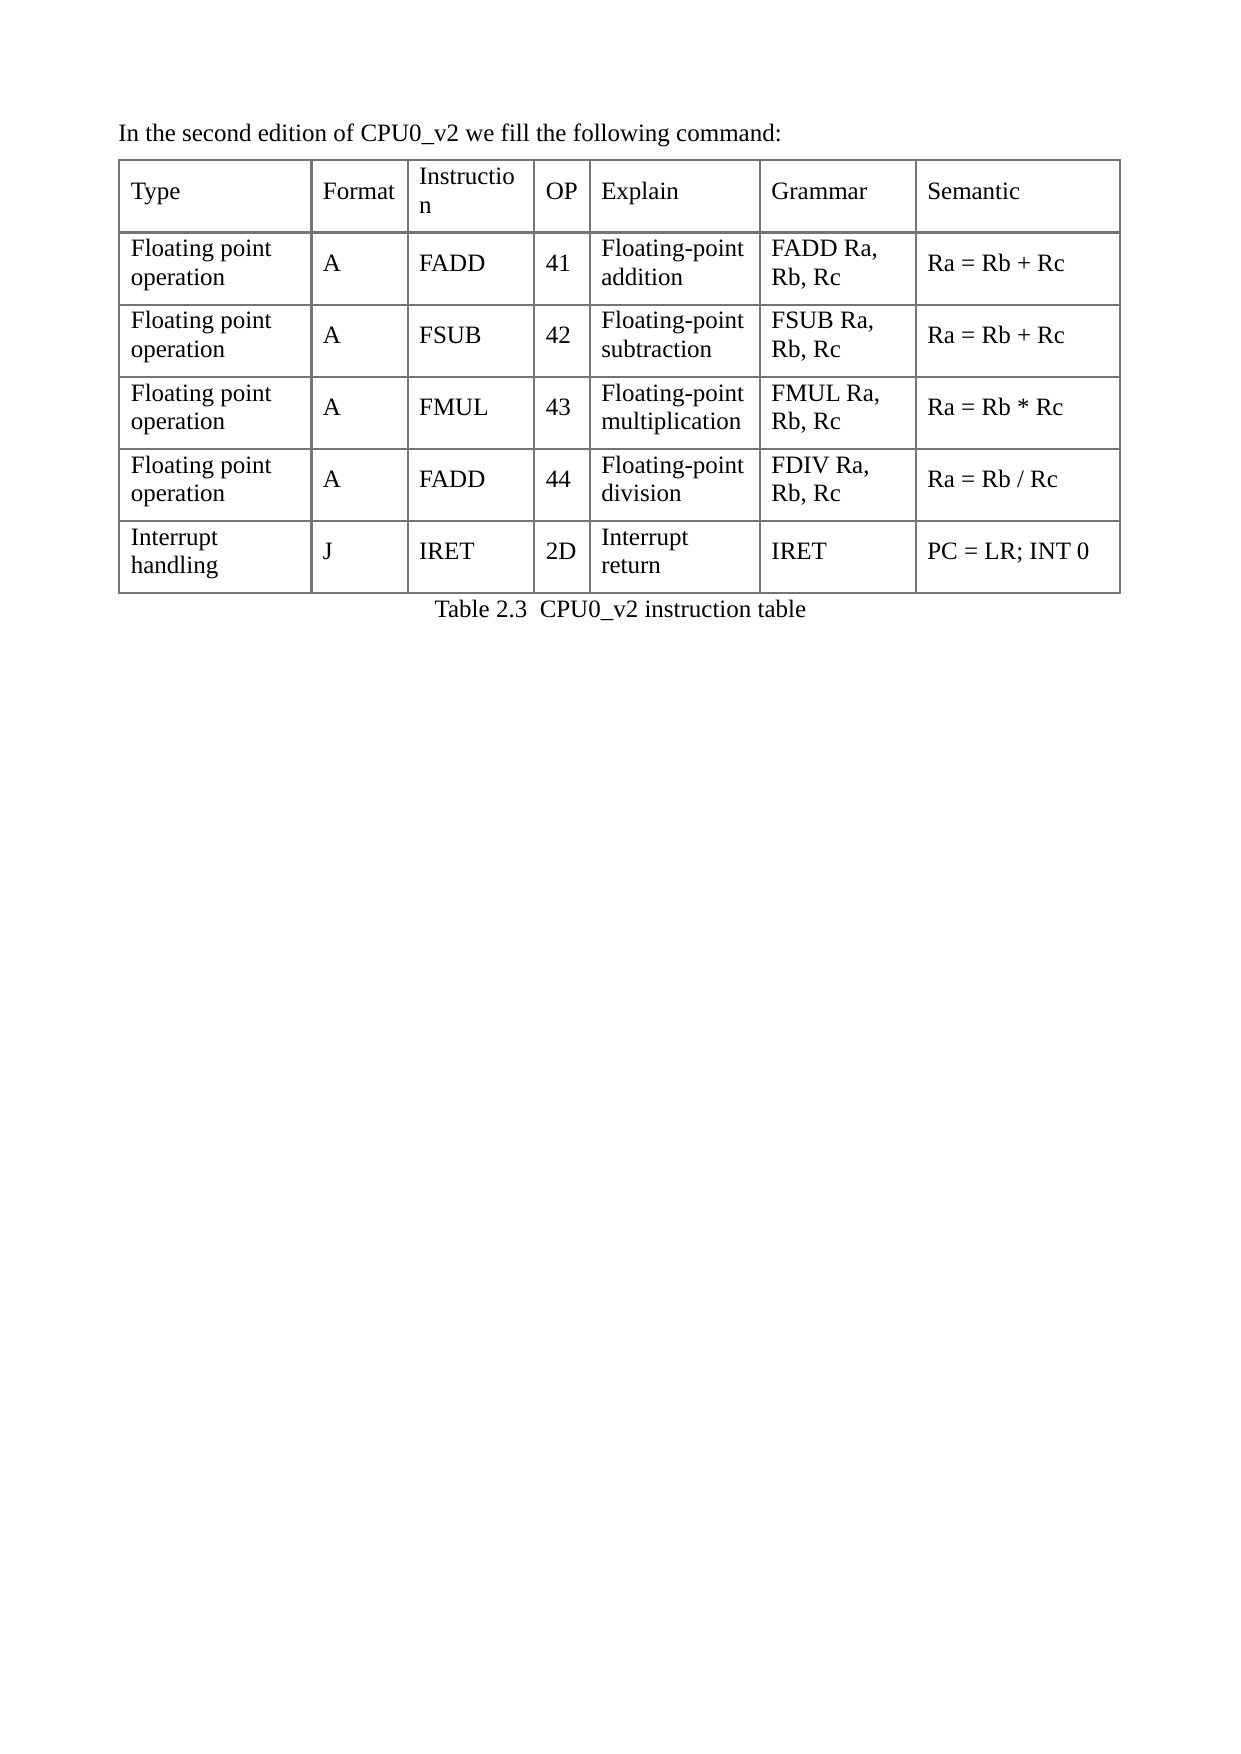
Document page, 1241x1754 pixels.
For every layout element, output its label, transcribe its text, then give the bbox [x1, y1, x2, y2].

table_cell 42 [535, 306, 589, 376]
table_cell Floating-point division [591, 450, 759, 520]
table_cell 44 [535, 450, 589, 520]
table_cell 43 [535, 378, 589, 448]
table_cell FMUL [409, 378, 533, 448]
table_cell Ra = Rb * Rc [917, 378, 1119, 448]
table_cell FADD Ra, Rb, Rc [761, 234, 915, 303]
table_header Format [313, 161, 407, 231]
table_header Grammar [761, 161, 915, 231]
table_header Semantic [917, 161, 1119, 231]
table_cell Interrupt handling [120, 522, 310, 592]
table_cell 2D [535, 522, 589, 592]
table_cell FADD [409, 450, 533, 520]
table_cell Floating-point addition [591, 234, 759, 303]
table_cell Ra = Rb + Rc [917, 234, 1119, 303]
table_header Instruction [409, 161, 533, 231]
table_cell IRET [409, 522, 533, 592]
table_cell Floating point operation [120, 234, 310, 303]
text Table 2.3 CPU0_v2 instruction table [118, 594, 1122, 623]
table_cell Ra = Rb + Rc [917, 306, 1119, 376]
table_cell FADD [409, 234, 533, 303]
table_header Explain [591, 161, 759, 231]
table_cell J [313, 522, 407, 592]
table_cell A [313, 378, 407, 448]
table_cell Ra = Rb / Rc [917, 450, 1119, 520]
table_header OP [535, 161, 589, 231]
table_cell 41 [535, 234, 589, 303]
table_cell FDIV Ra, Rb, Rc [761, 450, 915, 520]
table_cell Floating-point subtraction [591, 306, 759, 376]
table_cell Floating point operation [120, 378, 310, 448]
table_cell A [313, 450, 407, 520]
table_cell A [313, 234, 407, 303]
text In the second edition of CPU0_v2 we fill the following command: [118, 118, 1122, 147]
table_cell FMUL Ra, Rb, Rc [761, 378, 915, 448]
table_cell Floating point operation [120, 450, 310, 520]
table_cell Floating-point multiplication [591, 378, 759, 448]
table_cell IRET [761, 522, 915, 592]
table_cell A [313, 306, 407, 376]
table_cell FSUB Ra, Rb, Rc [761, 306, 915, 376]
table_cell PC = LR; INT 0 [917, 522, 1119, 592]
table_cell Interrupt return [591, 522, 759, 592]
table_cell FSUB [409, 306, 533, 376]
table_header Type [120, 161, 310, 231]
table_cell Floating point operation [120, 306, 310, 376]
